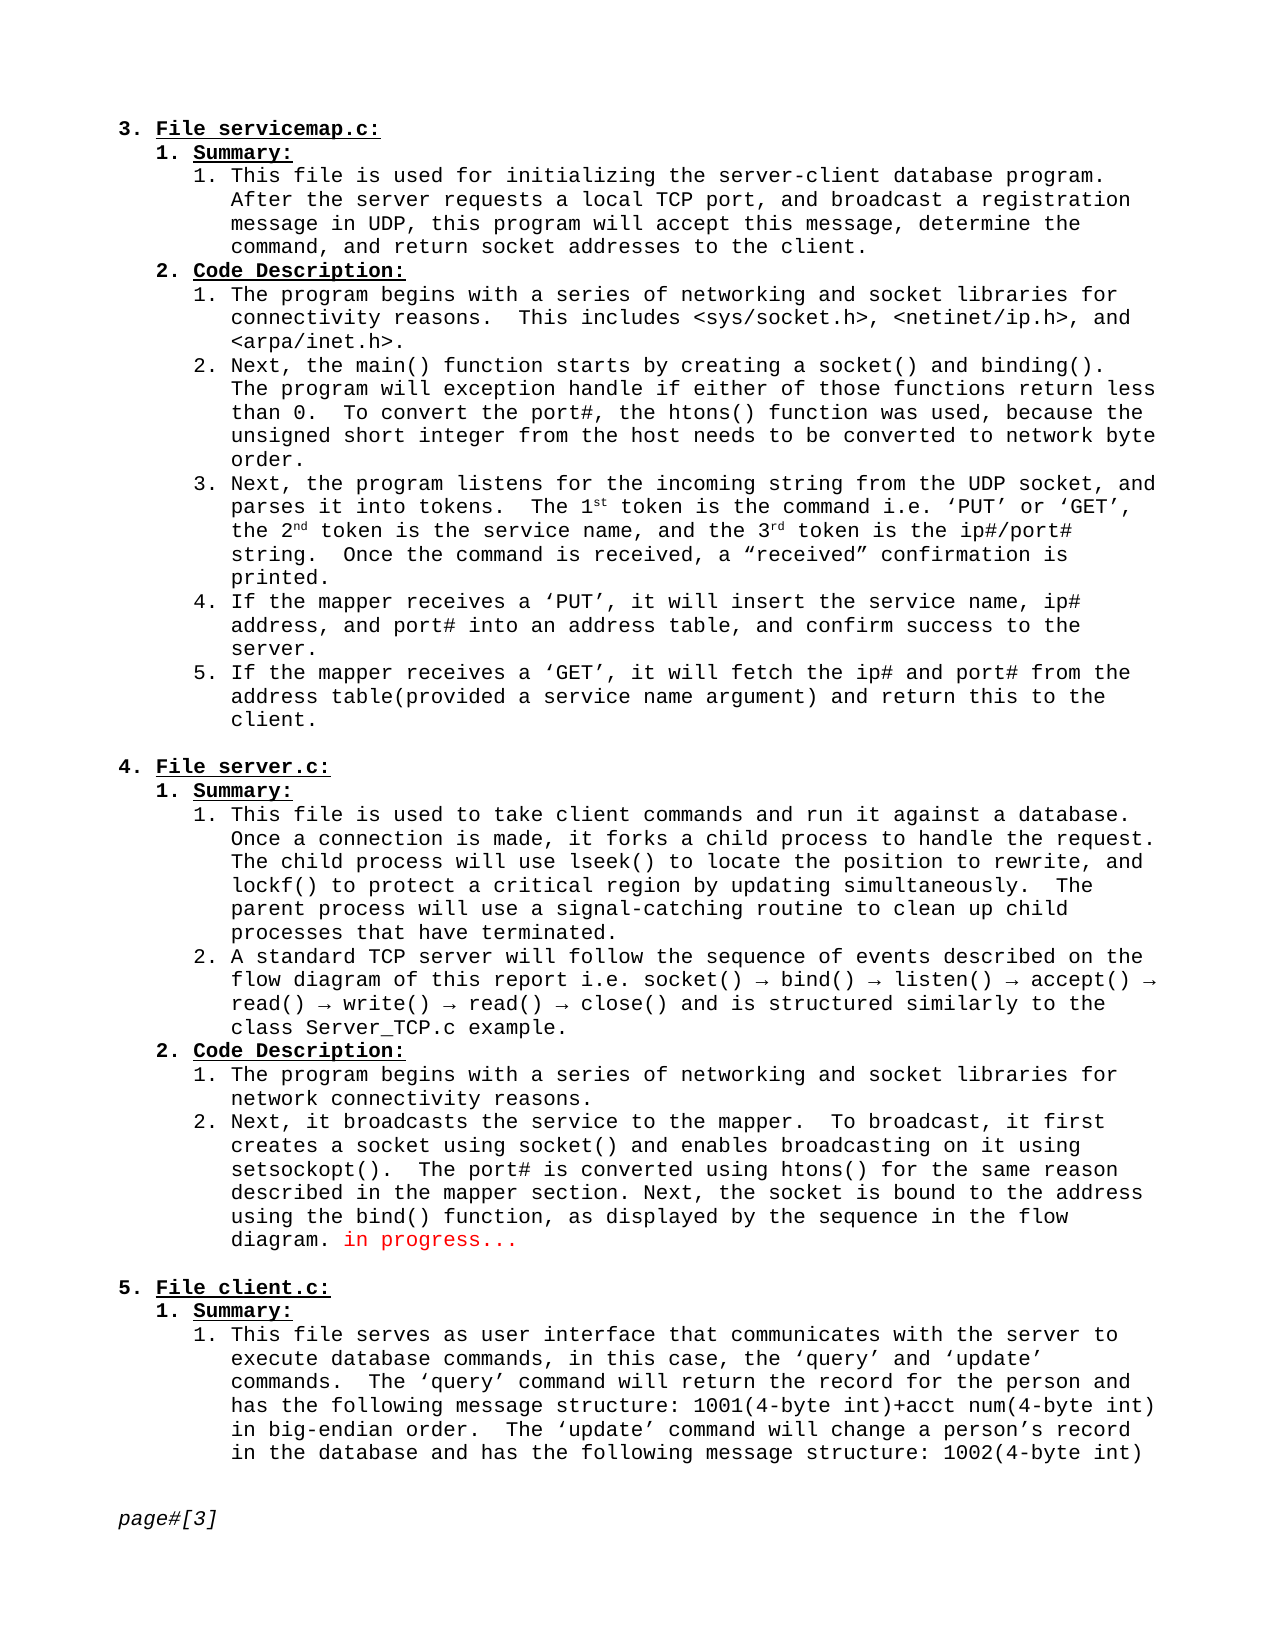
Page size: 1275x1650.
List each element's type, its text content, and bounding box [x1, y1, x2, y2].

list If the mapper receives a ‘PUT’, it will insert the service name, ip# address, and port# into an address table, and confirm success to the server. [193, 591, 1157, 662]
list Code Description: [156, 260, 1157, 284]
list Code Description: [156, 1040, 1157, 1064]
list Next, it broadcasts the service to the mapper. To broadcast, it first creates a socket using socket() and enables broadcasting on it using setsockopt(). The port# is converted using htons() for the same reason described in the mapper section. Next, the socket is bound to the address using the bind() function, as displayed by the sequence in the flow diagram. in progress... [193, 1111, 1157, 1253]
list Summary: [156, 780, 1157, 804]
list File server.c: [118, 757, 1157, 780]
list Summary: [156, 142, 1157, 165]
list Next, the main() function starts by creating a socket() and binding(). The program will exception handle if either of those functions return less than 0. To convert the port#, the htons() function was used, because the unsigned short integer from the host needs to be converted to network byte order. [193, 354, 1157, 473]
list The program begins with a series of networking and socket libraries for connectivity reasons. This includes <sys/socket.h>, <netinet/ip.h>, and <arpa/inet.h>. [193, 284, 1157, 354]
list This file is used for initializing the server-client database program. After the server requests a local TCP port, and broadcast a registration message in UDP, this program will accept this message, determine the command, and return socket addresses to the client. [193, 165, 1157, 260]
list File client.c: [118, 1277, 1157, 1300]
list Next, the program listens for the incoming string from the UDP socket, and parses it into tokens. The 1st token is the command i.e. ‘PUT’ or ‘GET’, the 2nd token is the service name, and the 3rd token is the ip#/port# string. Once the command is received, a “received” confirmation is printed. [193, 473, 1157, 591]
list A standard TCP server will follow the sequence of events described on the flow diagram of this report i.e. socket() → bind() → listen() → accept() → read() → write() → read() → close() and is structured similarly to the class Server_TCP.c example. [193, 946, 1157, 1040]
list This file serves as user interface that communicates with the server to execute database commands, in this case, the ‘query’ and ‘update’ commands. The ‘query’ command will return the record for the person and has the following message structure: 1001(4-byte int)+acct num(4-byte int) in big-endian order. The ‘update’ command will change a person’s record in the database and has the following message structure: 1002(4-byte int) [193, 1324, 1157, 1466]
list Summary: [156, 1300, 1157, 1324]
list The program begins with a series of networking and socket libraries for network connectivity reasons. [193, 1064, 1157, 1111]
list This file is used to take client commands and run it against a database. Once a connection is made, it forks a child process to handle the request. The child process will use lseek() to locate the position to rewrite, and lockf() to protect a critical region by updating simultaneously. The parent process will use a signal-catching routine to clean up child processes that have terminated. [193, 804, 1157, 946]
list If the mapper receives a ‘GET’, it will fetch the ip# and port# from the address table(provided a service name argument) and return this to the client. [193, 662, 1157, 733]
list File servicemap.c: [118, 118, 1157, 142]
